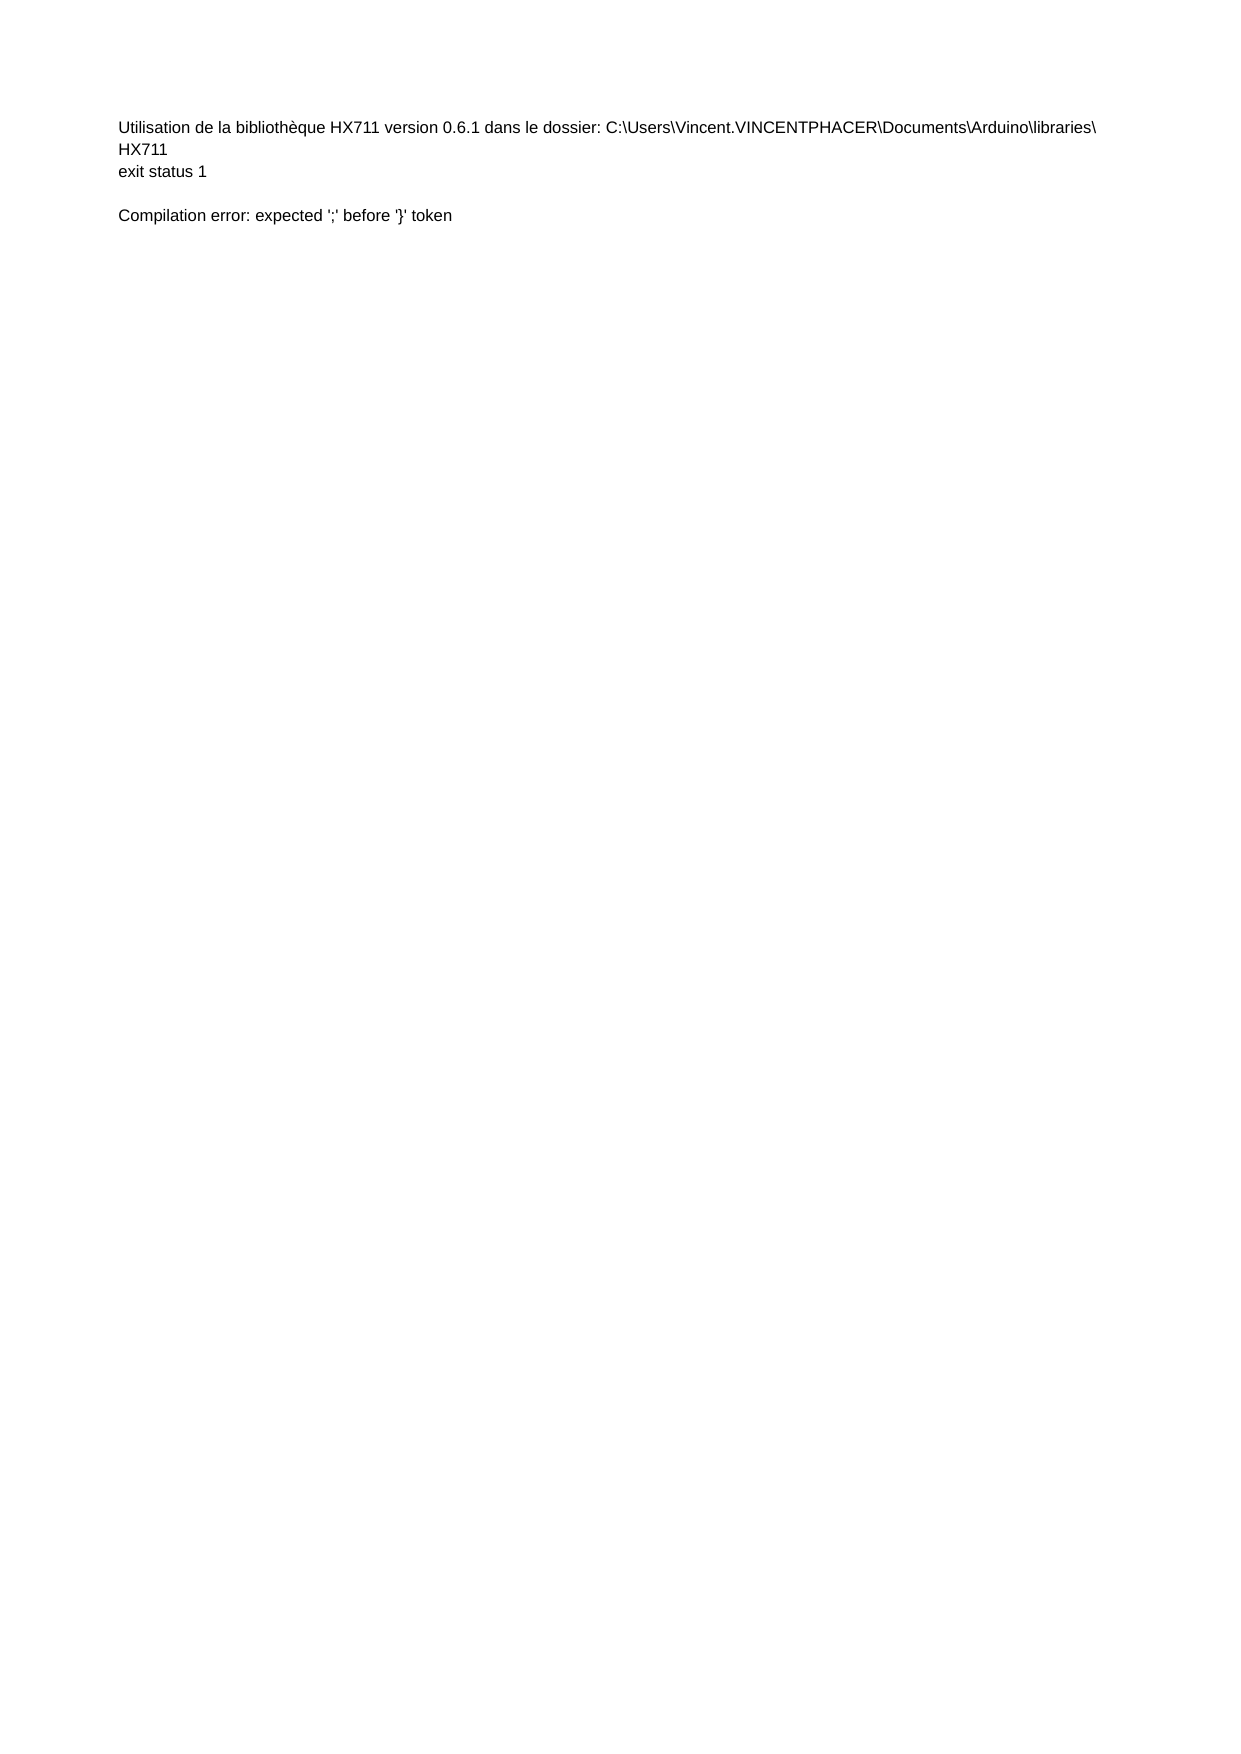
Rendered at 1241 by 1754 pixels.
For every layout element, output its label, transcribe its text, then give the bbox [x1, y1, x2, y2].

text Utilisation de la bibliothèque HX711 version 0.6.1 dans le dossier: C:\Users\Vincent.VINCENTPHACER\Documents\Arduino\libraries\HX711 [118, 118, 1122, 159]
text Compilation error: expected ';' before '}' token [118, 206, 1122, 225]
text exit status 1 [118, 162, 1122, 181]
